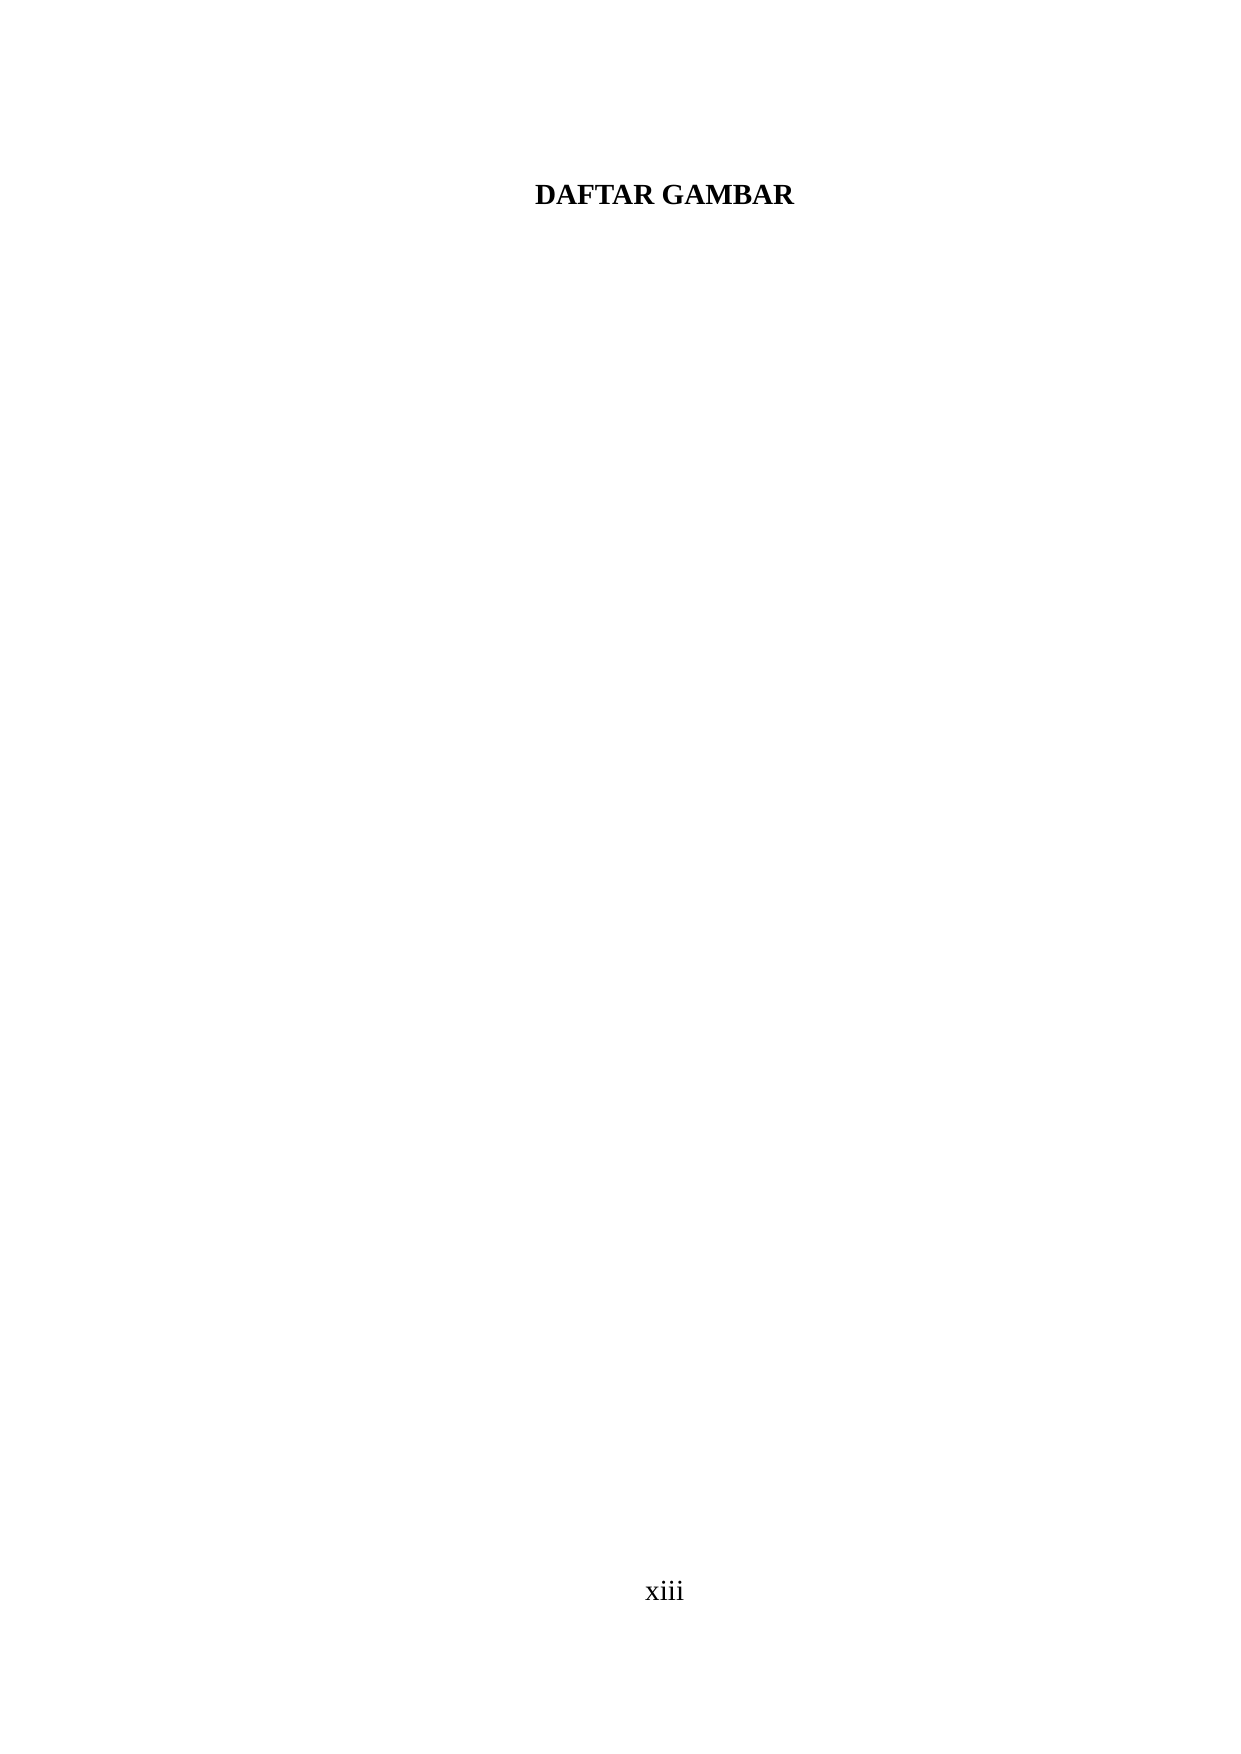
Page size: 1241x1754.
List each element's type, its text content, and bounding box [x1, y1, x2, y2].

subtitle DAFTAR GAMBAR [236, 177, 1093, 211]
